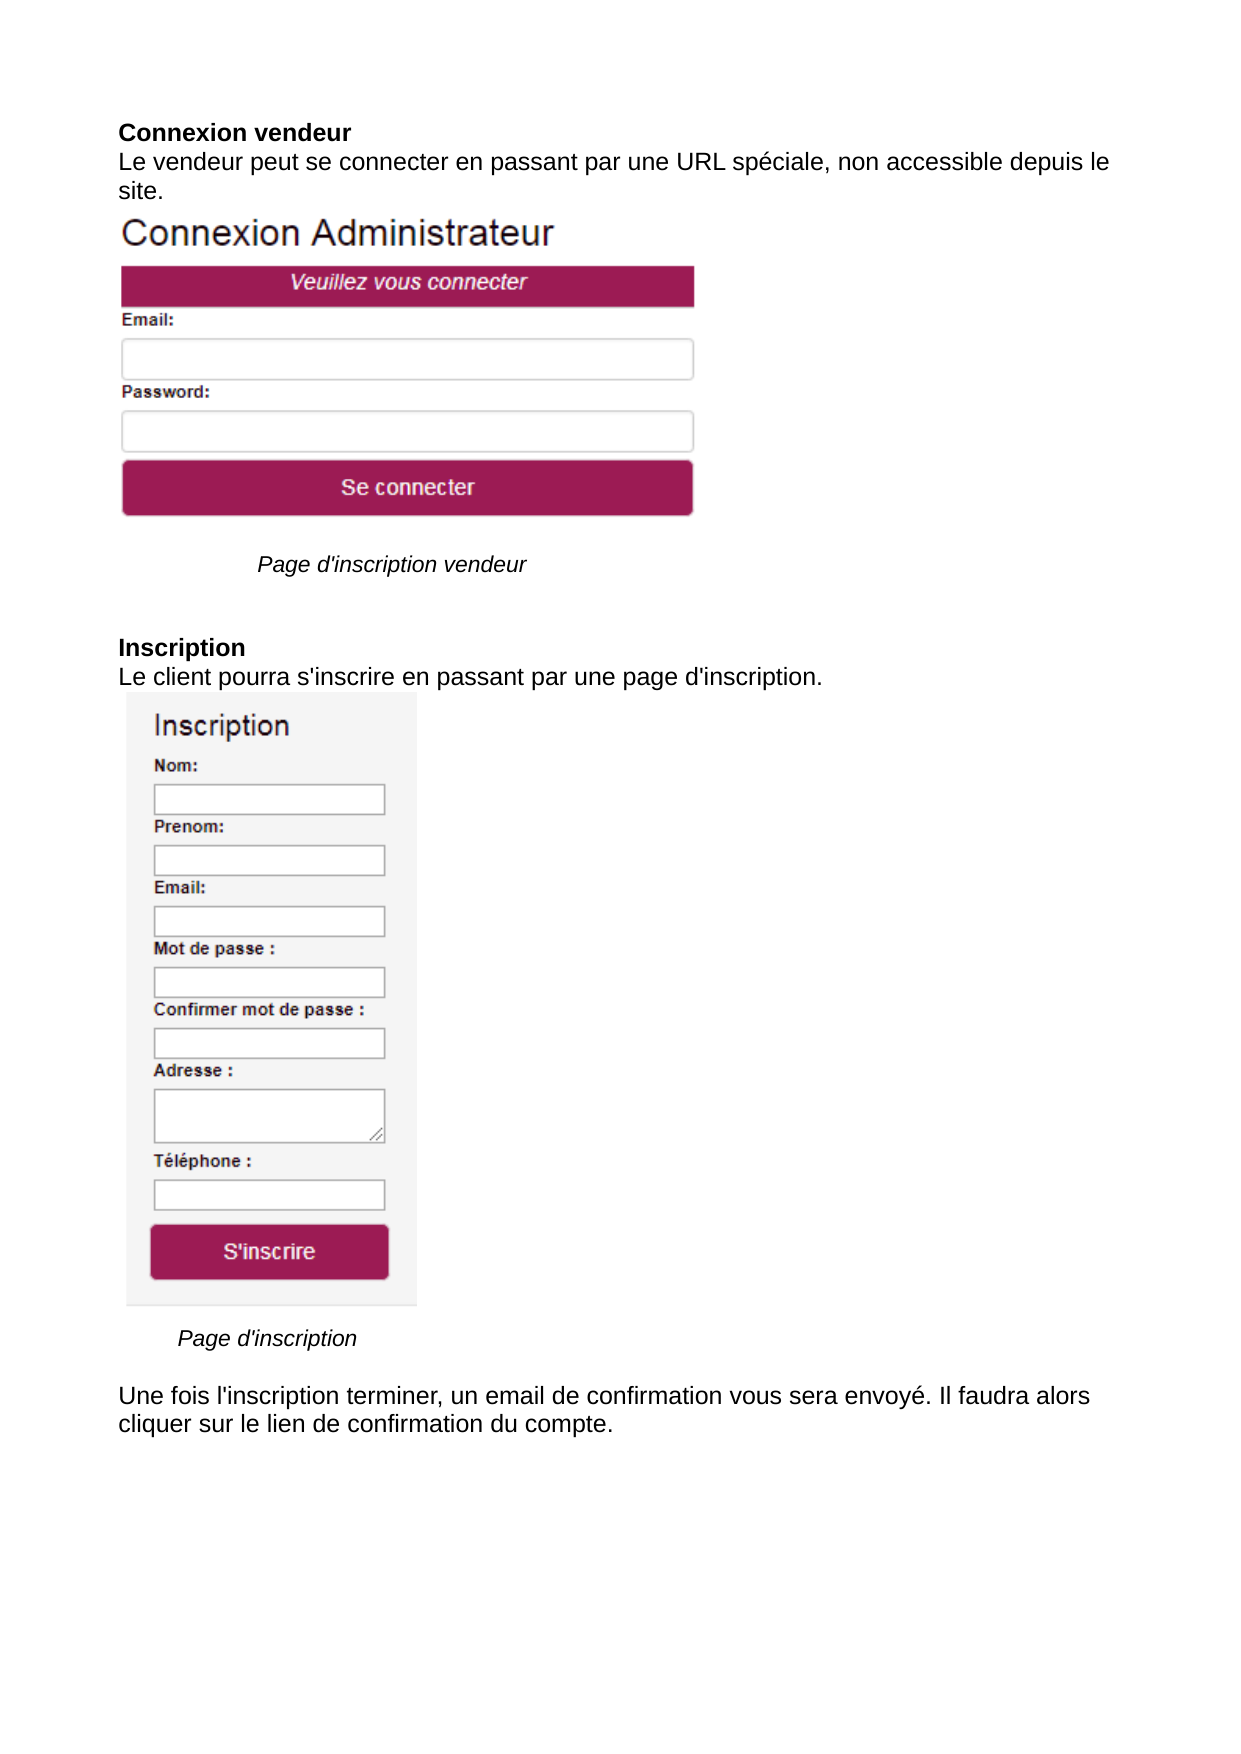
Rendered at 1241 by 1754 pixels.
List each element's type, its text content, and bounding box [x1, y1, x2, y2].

picture [120, 213, 695, 525]
text Page d'inscription [118, 1323, 1122, 1352]
text Page d'inscription vendeur [118, 549, 1122, 578]
picture [126, 692, 417, 1311]
text Inscription [118, 633, 1122, 662]
text Le vendeur peut se connecter en passant par une URL spéciale, non accessible depuis le site. [118, 147, 1122, 204]
text Le client pourra s'inscrire en passant par une page d'inscription. [118, 662, 1122, 691]
text Une fois l'inscription terminer, un email de confirmation vous sera envoyé. Il faudra alors cliquer sur le lien de confirmation du compte. [118, 1381, 1122, 1438]
text Connexion vendeur [118, 118, 1122, 147]
